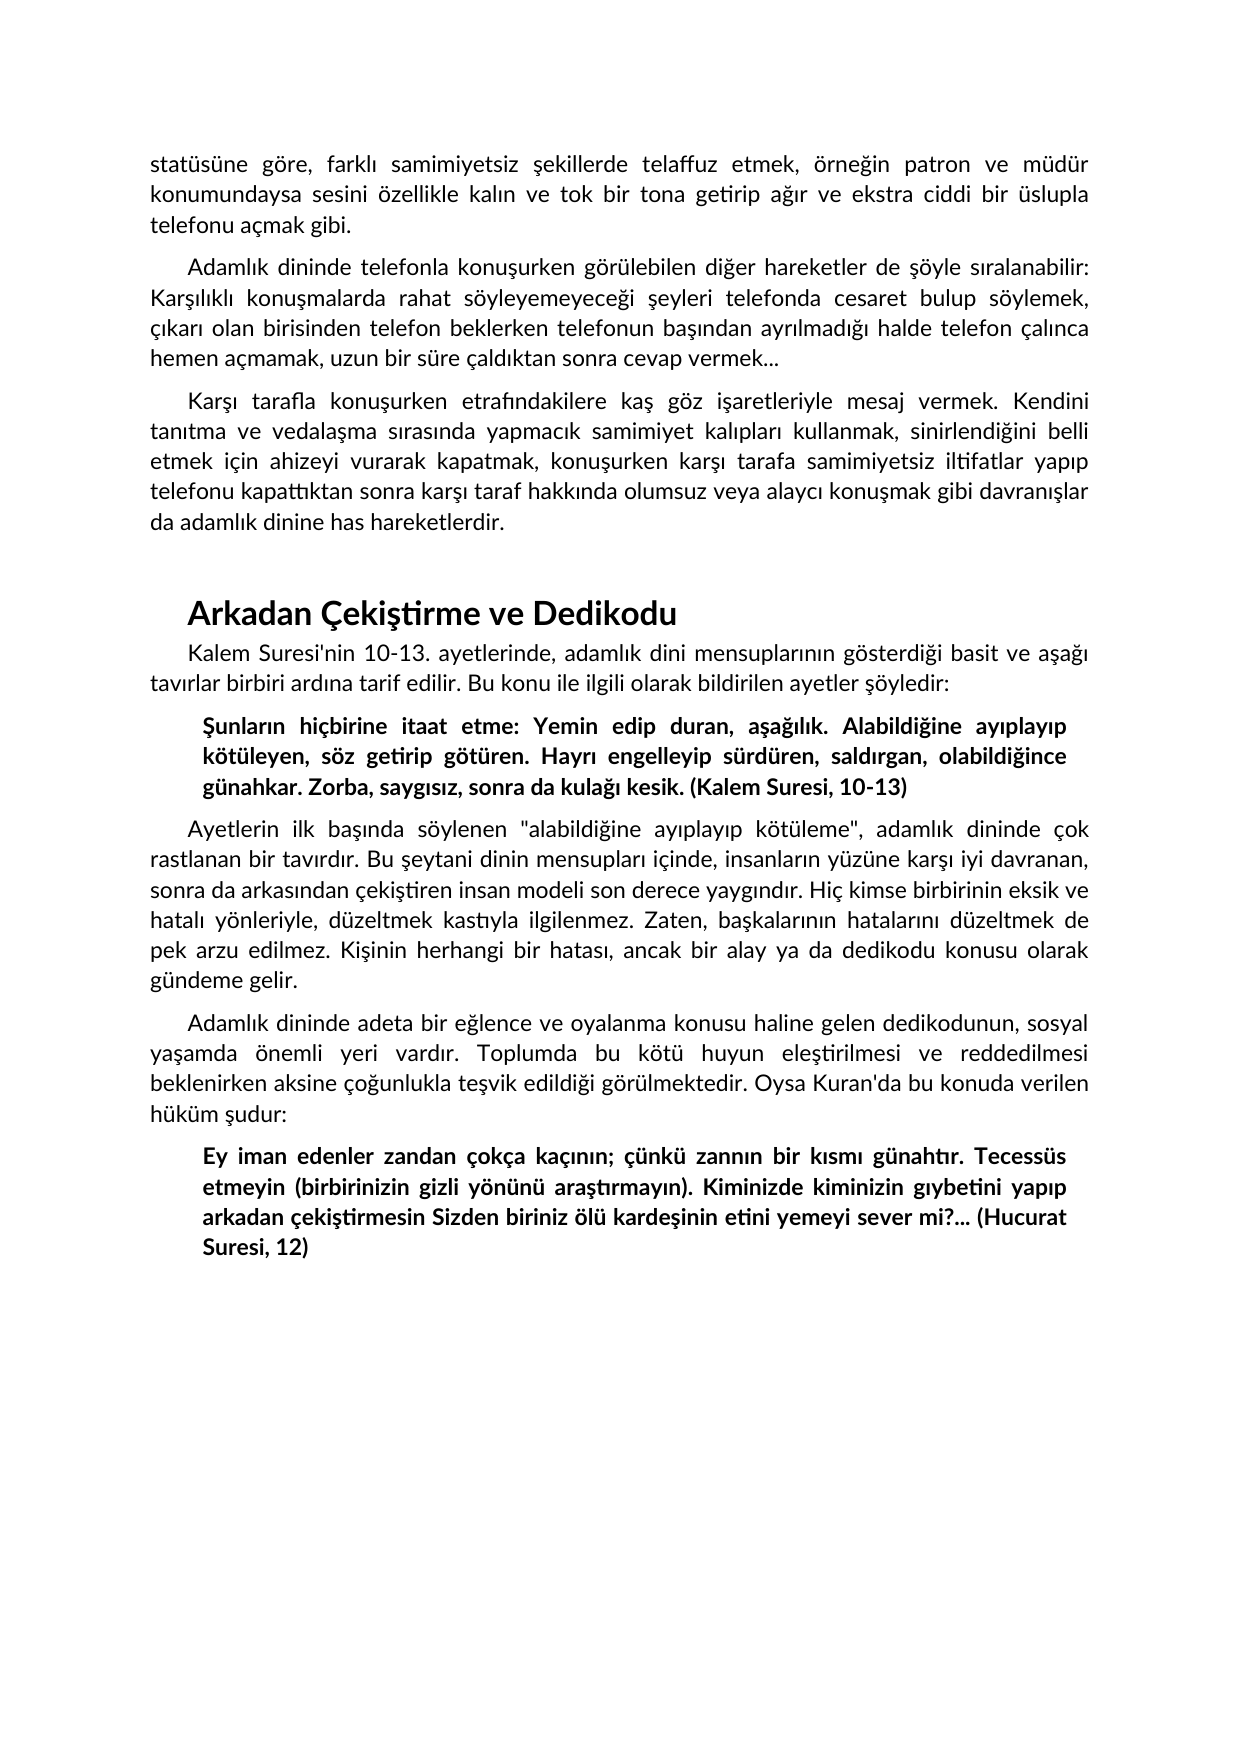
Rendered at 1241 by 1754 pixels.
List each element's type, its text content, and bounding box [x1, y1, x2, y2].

text Adamlık dininde adeta bir eğlence ve oyalanma konusu haline gelen dedikodunun, sosyal yaşamda önemli yeri vardır. Toplumda bu kötü huyun eleştirilmesi ve reddedilmesi beklenirken aksine çoğunlukla teşvik edildiği görülmektedir. Oysa Kuran'da bu konuda verilen hüküm şudur: [150, 1009, 1090, 1127]
text Şunların hiçbirine itaat etme: Yemin edip duran, aşağılık. Alabildiğine ayıplayıp kötüleyen, söz getirip götüren. Hayrı engelleyip sürdüren, saldırgan, olabildiğince günahkar. Zorba, saygısız, sonra da kulağı kesik. (Kalem Suresi, 10-13) [202, 712, 1068, 800]
subtitle Arkadan Çekiştirme ve Dedikodu [187, 593, 1090, 633]
text Ayetlerin ilk başında söylenen "alabildiğine ayıplayıp kötüleme", adamlık dininde çok rastlanan bir tavırdır. Bu şeytani dinin mensupları içinde, insanların yüzüne karşı iyi davranan, sonra da arkasından çekiştiren insan modeli son derece yaygındır. Hiç kimse birbirinin eksik ve hatalı yönleriyle, düzeltmek kastıyla ilgilenmez. Zaten, başkalarının hatalarını düzeltmek de pek arzu edilmez. Kişinin herhangi bir hatası, ancak bir alay ya da dedikodu konusu olarak gündeme gelir. [150, 815, 1090, 993]
text Ey iman edenler zandan çokça kaçının; çünkü zannın bir kısmı günahtır. Tecessüs etmeyin (birbirinizin gizli yönünü araştırmayın). Kiminizde kiminizin gıybetini yapıp arkadan çekiştirmesin Sizden biriniz ölü kardeşinin etini yemeyi sever mi?... (Hucurat Suresi, 12) [202, 1142, 1068, 1260]
text Adamlık dininde telefonla konuşurken görülebilen diğer hareketler de şöyle sıralanabilir: Karşılıklı konuşmalarda rahat söyleyemeyeceği şeyleri telefonda cesaret bulup söylemek, çıkarı olan birisinden telefon beklerken telefonun başından ayrılmadığı halde telefon çalınca hemen açmamak, uzun bir süre çaldıktan sonra cevap vermek... [150, 253, 1090, 371]
text statüsüne göre, farklı samimiyetsiz şekillerde telaffuz etmek, örneğin patron ve müdür konumundaysa sesini özellikle kalın ve tok bir tona getirip ağır ve ekstra ciddi bir üslupla telefonu açmak gibi. [150, 150, 1090, 238]
text Kalem Suresi'nin 10-13. ayetlerinde, adamlık dini mensuplarının gösterdiği basit ve aşağı tavırlar birbiri ardına tarif edilir. Bu konu ile ilgili olarak bildirilen ayetler şöyledir: [150, 639, 1090, 697]
text Karşı tarafla konuşurken etrafındakilere kaş göz işaretleriyle mesaj vermek. Kendini tanıtma ve vedalaşma sırasında yapmacık samimiyet kalıpları kullanmak, sinirlendiğini belli etmek için ahizeyi vurarak kapatmak, konuşurken karşı tarafa samimiyetsiz iltifatlar yapıp telefonu kapattıktan sonra karşı taraf hakkında olumsuz veya alaycı konuşmak gibi davranışlar da adamlık dinine has hareketlerdir. [150, 386, 1090, 535]
